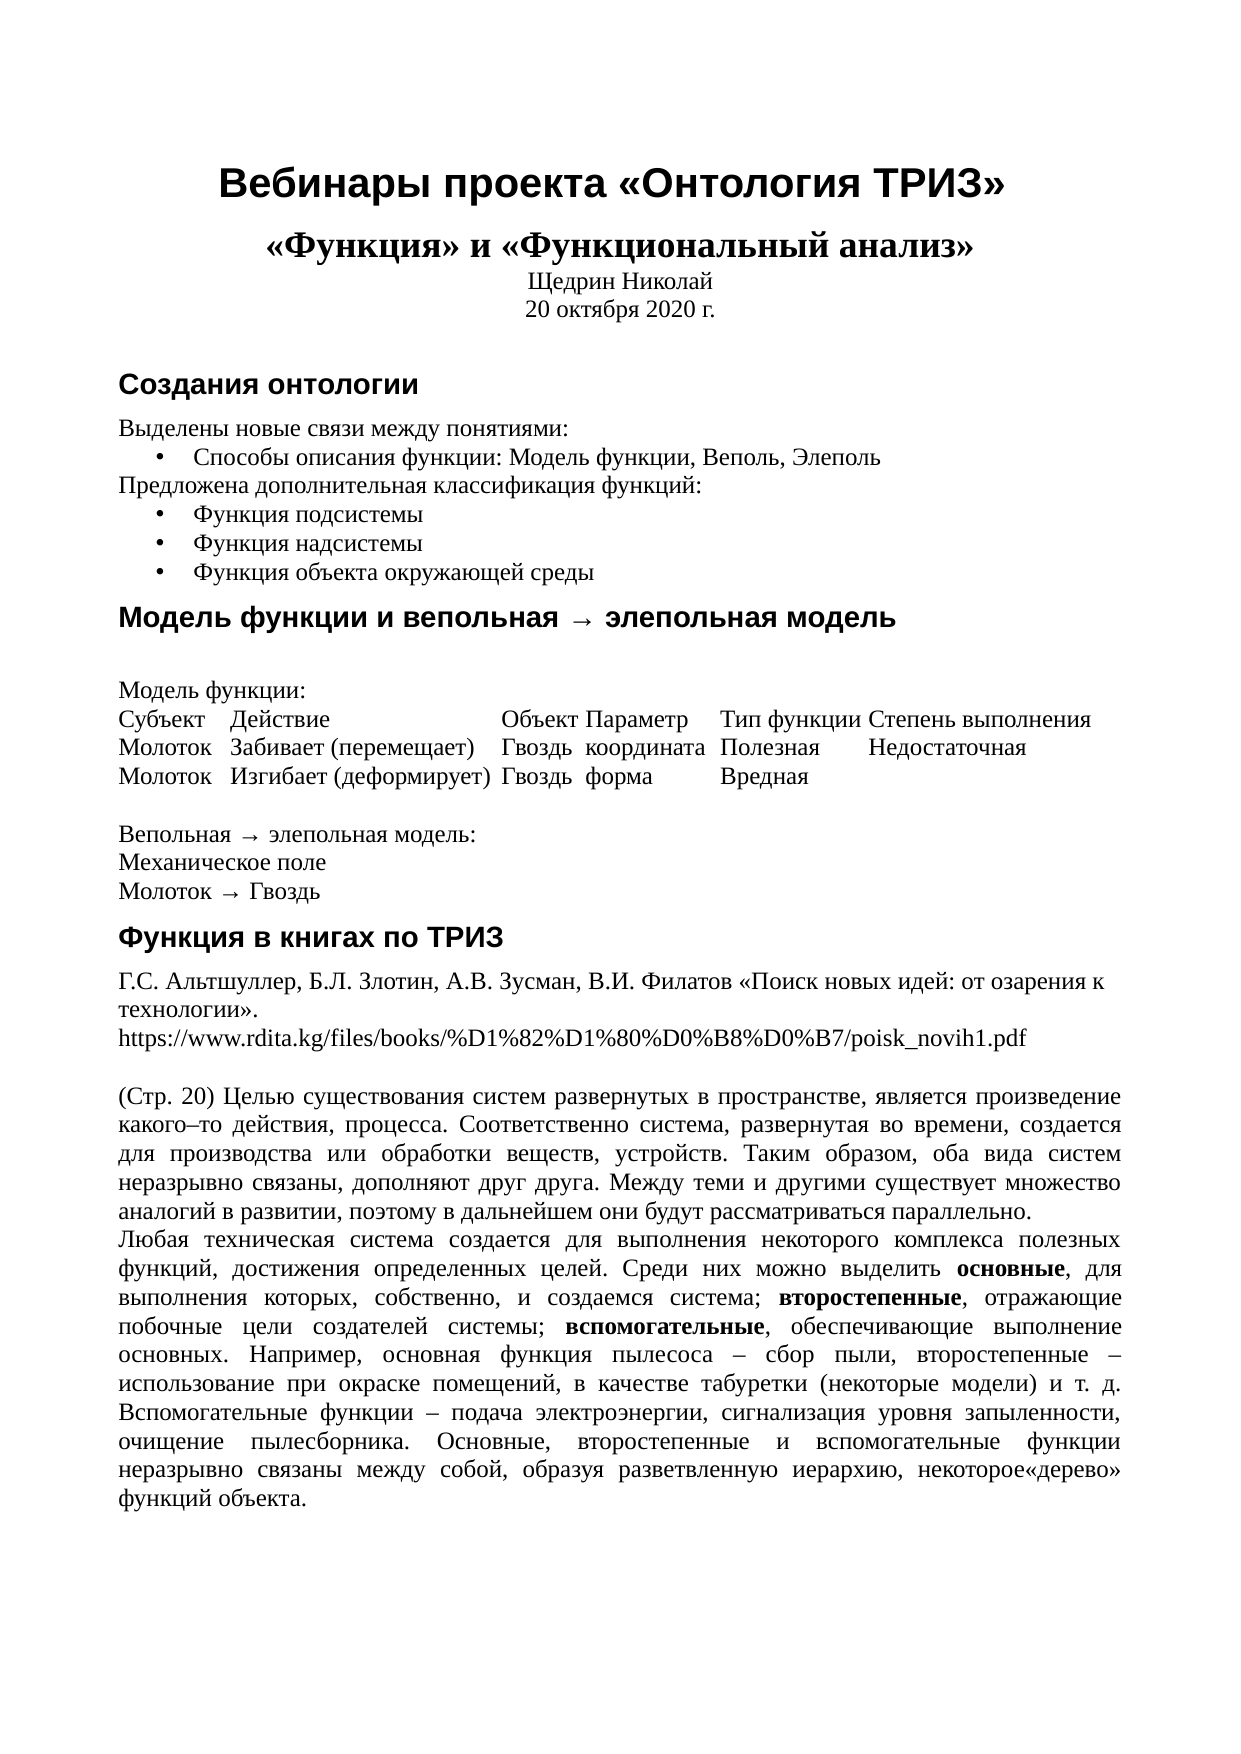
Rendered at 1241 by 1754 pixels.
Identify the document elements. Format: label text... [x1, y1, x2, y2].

table_cell форма [585, 761, 720, 790]
table_header Тип функции [720, 704, 868, 732]
table_cell координата [585, 733, 720, 761]
text Г.С. Альтшуллер, Б.Л. Злотин, А.В. Зусман, В.И. Филатов «Поиск новых идей: от озарения к технологии». [118, 966, 1122, 1023]
text https://www.rdita.kg/files/books/%D1%82%D1%80%D0%B8%D0%B7/poisk_novih1.pdf [118, 1023, 1122, 1052]
text Щедрин Николай [118, 266, 1122, 294]
table_cell Молоток [118, 733, 230, 761]
text Модель функции: [118, 675, 1122, 704]
table_header Параметр [585, 704, 720, 732]
table_cell Гвоздь [501, 733, 585, 761]
subtitle Функция в книгах по ТРИЗ [118, 919, 1122, 953]
text Предложена дополнительная классификация функций: [118, 470, 1122, 499]
text Выделены новые связи между понятиями: [118, 413, 1122, 442]
text Механическое поле [118, 847, 1122, 876]
table_cell Полезная [720, 733, 868, 761]
table_header Объект [501, 704, 585, 732]
subtitle Создания онтологии [118, 367, 1122, 400]
list Функция подсистемы [156, 499, 1122, 528]
table_cell Вредная [720, 761, 868, 790]
text 20 октября 2020 г. [118, 294, 1122, 323]
list Функция надсистемы [156, 528, 1122, 557]
text Любая техническая система создается для выполнения некоторого комплекса полезных функций, достижения определенных целей. Среди них можно выделить основные, для выполнения которых, собственно, и создаемся система; второстепенные, отражающие побочные цели создателей системы; вспомогательные, обеспечивающие выполнение основных. Например, основная функция пылесоса – сбор пыли, второстепенные – использование при окраске помещений, в качестве табуретки (некоторые модели) и т. д. Вспомогательные функции – подача электроэнергии, сигнализация уровня запыленности, очищение пылесборника. Основные, второстепенные и вспомогательные функции неразрывно связаны между собой, образуя разветвленную иерархию, некоторое«дерево» функций объекта. [118, 1224, 1122, 1512]
text «Функция» и «Функциональный анализ» [118, 223, 1122, 266]
text Вепольная → элепольная модель: [118, 819, 1122, 847]
list Функция объекта окружающей среды [156, 557, 1122, 585]
title Вебинары проекта «Онтология ТРИЗ» [118, 143, 1122, 210]
table_cell Забивает (перемещает) [230, 733, 501, 761]
table_header Действие [230, 704, 501, 732]
subtitle Модель функции и вепольная → элепольная модель [118, 600, 1122, 634]
table_header Степень выполнения [868, 704, 1122, 732]
table_cell Недостаточная [868, 733, 1122, 761]
table_cell [868, 761, 1122, 790]
table_header Субъект [118, 704, 230, 732]
text Молоток → Гвоздь [118, 876, 1122, 905]
table_cell Молоток [118, 761, 230, 790]
table_cell Гвоздь [501, 761, 585, 790]
list Способы описания функции: Модель функции, Веполь, Элеполь [156, 442, 1122, 470]
table_cell Изгибает (деформирует) [230, 761, 501, 790]
text (Стр. 20) Целью существования систем развернутых в пространстве, является произведение какого–то действия, процесса. Соответственно система, развернутая во времени, создается для производства или обработки веществ, устройств. Таким образом, оба вида систем неразрывно связаны, дополняют друг друга. Между теми и другими существует множество аналогий в развитии, поэтому в дальнейшем они будут рассматриваться параллельно. [118, 1081, 1122, 1224]
